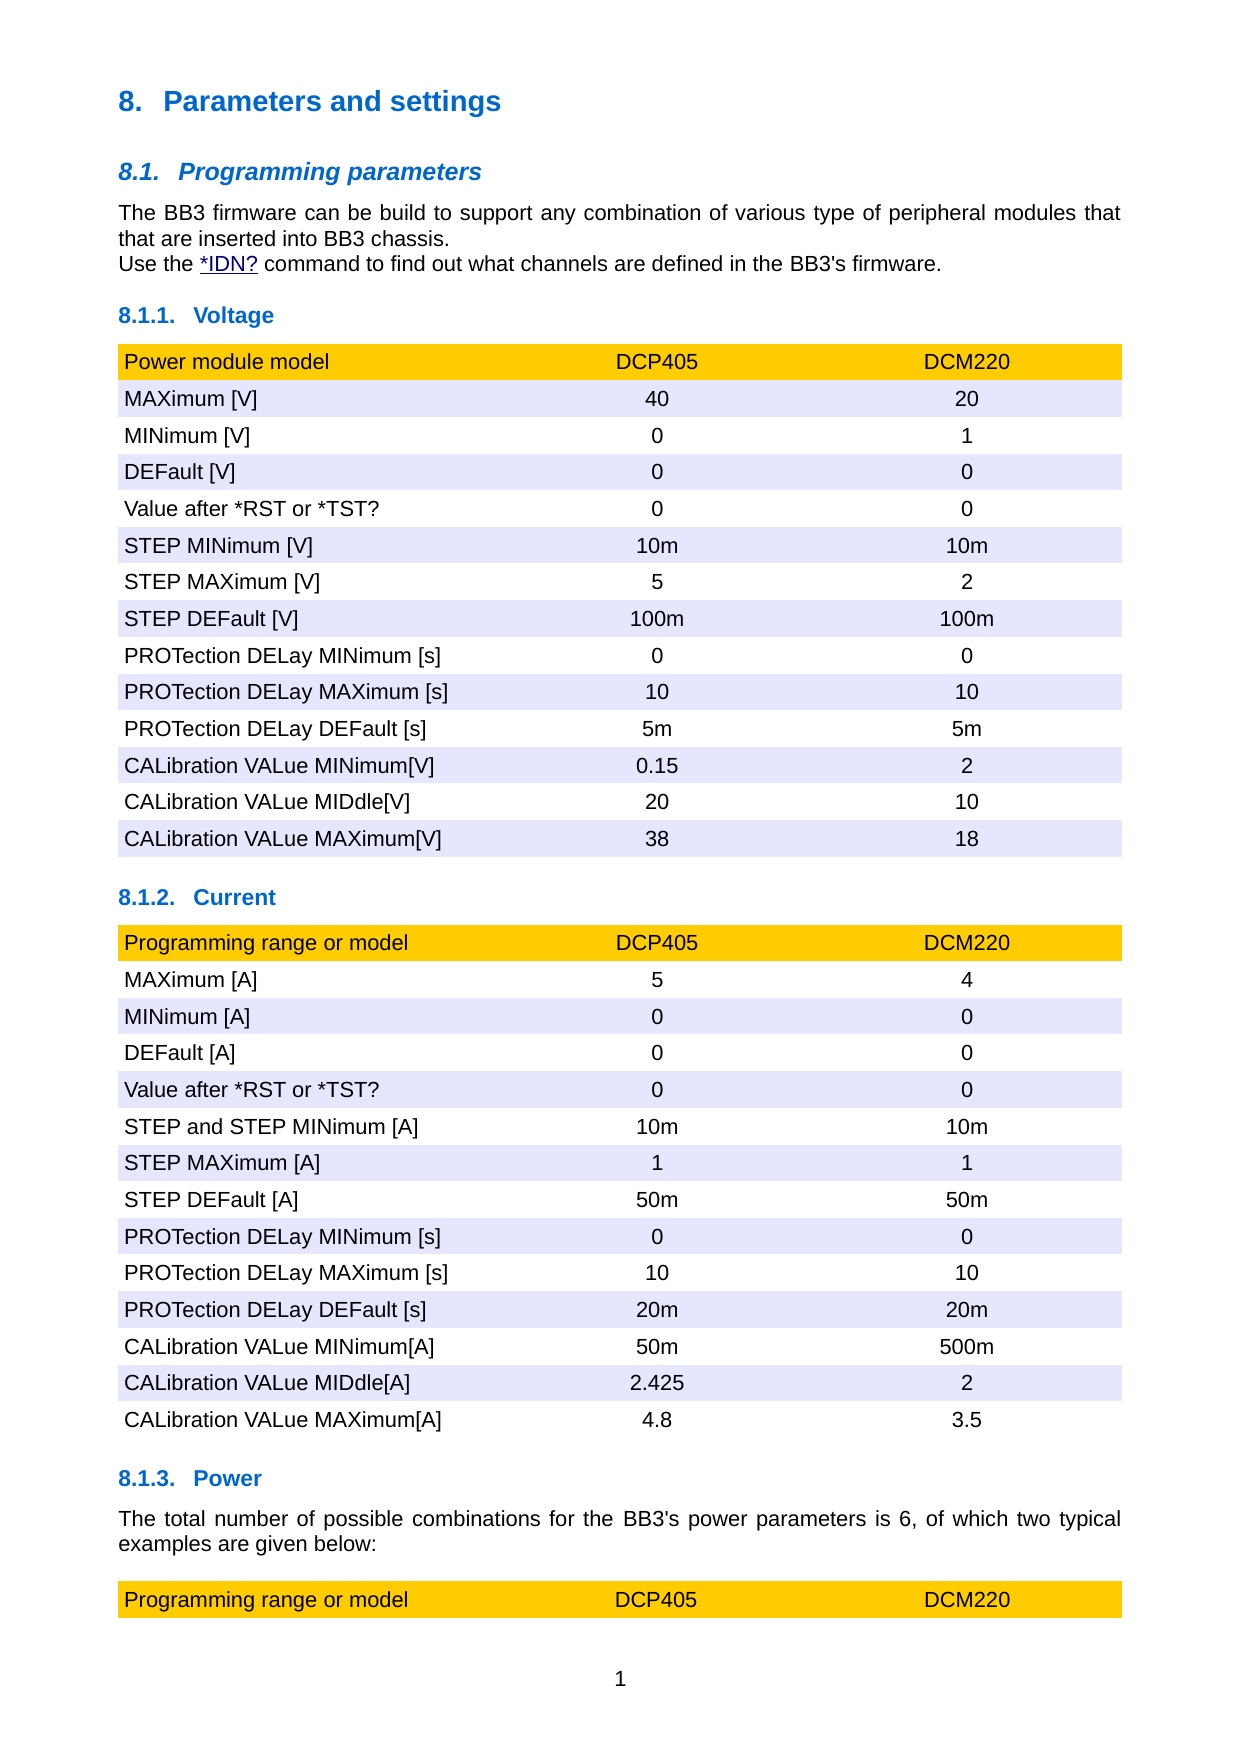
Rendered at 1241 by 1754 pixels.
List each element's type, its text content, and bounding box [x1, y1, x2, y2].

table_cell 1 [502, 1145, 812, 1181]
table_cell 50m [502, 1181, 812, 1218]
table_cell 20 [812, 380, 1122, 417]
table_cell 50m [812, 1181, 1122, 1218]
table_cell 40 [502, 380, 812, 417]
table_cell 0 [812, 1218, 1122, 1254]
table_cell Value after *RST or *TST? [118, 1071, 502, 1108]
table_cell 0 [812, 490, 1122, 527]
table_cell STEP MAXimum [V] [118, 564, 502, 600]
table_cell MAXimum [V] [118, 380, 502, 417]
table_cell 38 [502, 820, 812, 857]
table_header Power module model [118, 344, 502, 380]
table_cell PROTection DELay MAXimum [s] [118, 1255, 502, 1291]
table_cell 0 [812, 1035, 1122, 1071]
table_cell 10 [502, 1255, 812, 1291]
table_cell MINimum [A] [118, 998, 502, 1034]
table_cell 0 [502, 454, 812, 490]
table_cell 5m [812, 710, 1122, 747]
table_cell 5 [502, 564, 812, 600]
table_cell 3.5 [812, 1401, 1122, 1438]
table_cell PROTection DELay DEFault [s] [118, 1291, 502, 1328]
table_cell 10m [502, 1108, 812, 1144]
table_cell 5 [502, 961, 812, 998]
subtitle Voltage [118, 302, 1122, 329]
table_cell 5m [502, 710, 812, 747]
table_cell 1 [812, 417, 1122, 453]
table_cell 0 [812, 1071, 1122, 1108]
text Use the *IDN? command to find out what channels are defined in the BB3's firmware. [118, 251, 1122, 276]
table_cell CALibration VALue MIDdle[V] [118, 784, 502, 820]
table_cell 2 [812, 564, 1122, 600]
table_cell CALibration VALue MIDdle[A] [118, 1365, 502, 1401]
table_cell MAXimum [A] [118, 961, 502, 998]
table_header DCM220 [813, 1581, 1122, 1618]
table_cell 10 [812, 784, 1122, 820]
table_cell 0.15 [502, 747, 812, 783]
table_cell 0 [812, 998, 1122, 1034]
table_cell CALibration VALue MAXimum[V] [118, 820, 502, 857]
table_header DCP405 [502, 344, 812, 380]
table_cell 100m [502, 600, 812, 637]
text The total number of possible combinations for the BB3's power parameters is 6, of which two typical examples are given below: [118, 1506, 1122, 1556]
table_cell DEFault [A] [118, 1035, 502, 1071]
table_cell STEP MAXimum [A] [118, 1145, 502, 1181]
table_cell 10m [812, 1108, 1122, 1144]
table_cell MINimum [V] [118, 417, 502, 453]
table_cell PROTection DELay MAXimum [s] [118, 674, 502, 710]
table_header DCM220 [812, 925, 1122, 961]
table_cell 50m [502, 1328, 812, 1364]
table_cell CALibration VALue MINimum[V] [118, 747, 502, 783]
table_cell 0 [502, 998, 812, 1034]
table_header DCP405 [502, 925, 812, 961]
table_cell 4.8 [502, 1401, 812, 1438]
table_cell Value after *RST or *TST? [118, 490, 502, 527]
subtitle Parameters and settings [118, 84, 1122, 118]
table_cell 10m [812, 527, 1122, 563]
table_cell 20m [812, 1291, 1122, 1328]
subtitle Programming parameters [118, 157, 1122, 185]
table_cell STEP MINimum [V] [118, 527, 502, 563]
table_cell STEP DEFault [A] [118, 1181, 502, 1218]
subtitle Power [118, 1464, 1122, 1491]
table_cell 2 [812, 747, 1122, 783]
table_cell 20 [502, 784, 812, 820]
table_cell CALibration VALue MAXimum[A] [118, 1401, 502, 1438]
table_cell 18 [812, 820, 1122, 857]
table_cell CALibration VALue MINimum[A] [118, 1328, 502, 1364]
table_header Programming range or model [118, 1581, 499, 1618]
table_header DCP405 [499, 1581, 813, 1618]
table_cell 0 [502, 1035, 812, 1071]
text The BB3 firmware can be build to support any combination of various type of peripheral modules that that are inserted into BB3 chassis. [118, 200, 1122, 251]
table_cell PROTection DELay DEFault [s] [118, 710, 502, 747]
table_cell 0 [502, 637, 812, 673]
table_cell 10 [502, 674, 812, 710]
table_cell 0 [812, 637, 1122, 673]
table_cell 10 [812, 1255, 1122, 1291]
table_cell 0 [502, 1218, 812, 1254]
table_cell 0 [502, 417, 812, 453]
table_cell 10 [812, 674, 1122, 710]
table_cell 2.425 [502, 1365, 812, 1401]
table_cell 0 [502, 1071, 812, 1108]
table_cell 20m [502, 1291, 812, 1328]
subtitle Current [118, 883, 1122, 910]
table_cell 10m [502, 527, 812, 563]
table_cell 0 [502, 490, 812, 527]
table_cell 100m [812, 600, 1122, 637]
table_header Programming range or model [118, 925, 502, 961]
table_header DCM220 [812, 344, 1122, 380]
table_cell 2 [812, 1365, 1122, 1401]
table_cell 4 [812, 961, 1122, 998]
table_cell 1 [812, 1145, 1122, 1181]
table_cell DEFault [V] [118, 454, 502, 490]
table_cell STEP and STEP MINimum [A] [118, 1108, 502, 1144]
table_cell 0 [812, 454, 1122, 490]
table_cell PROTection DELay MINimum [s] [118, 1218, 502, 1254]
table_cell STEP DEFault [V] [118, 600, 502, 637]
table_cell PROTection DELay MINimum [s] [118, 637, 502, 673]
table_cell 500m [812, 1328, 1122, 1364]
